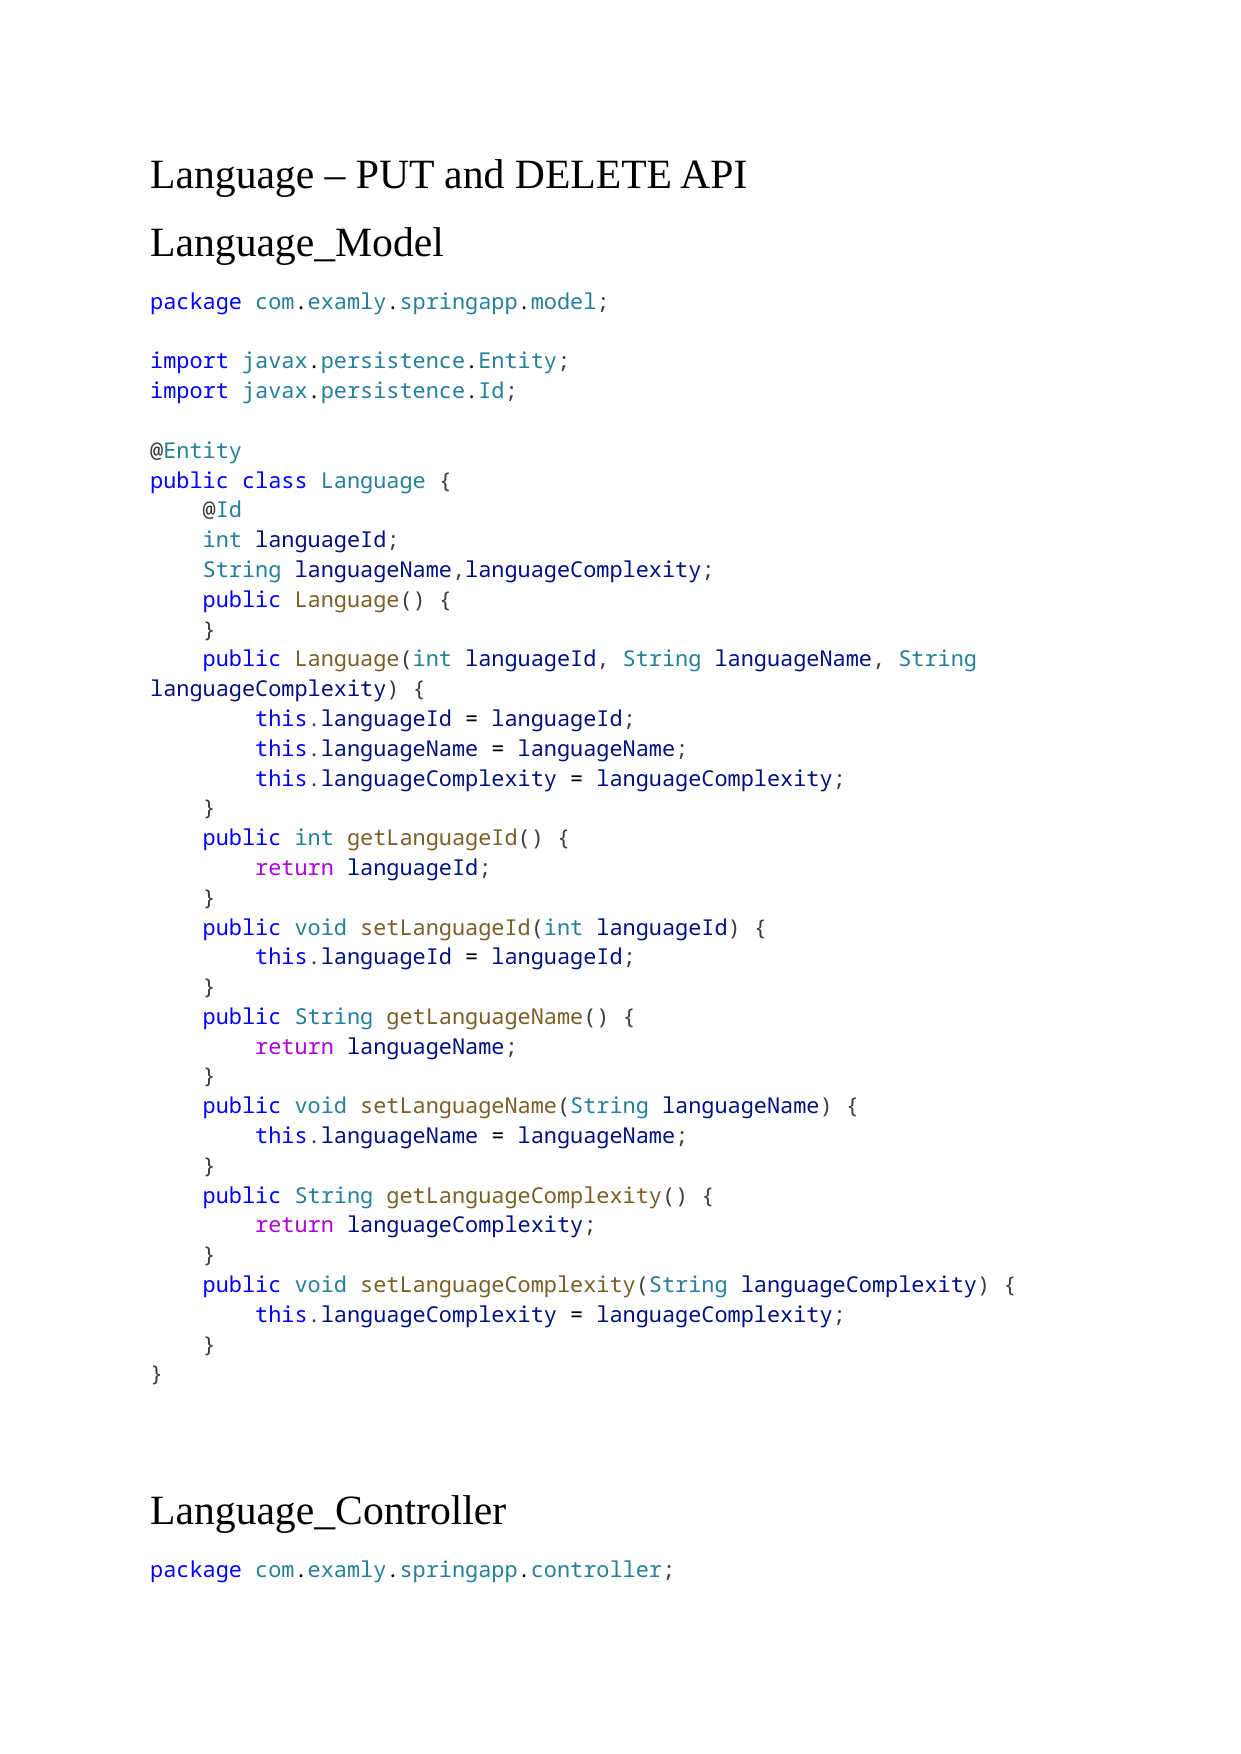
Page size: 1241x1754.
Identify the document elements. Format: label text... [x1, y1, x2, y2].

text import javax.persistence.Entity; [150, 345, 1090, 375]
text } [150, 1239, 1090, 1269]
text return languageName; [150, 1031, 1090, 1060]
text public String getLanguageName() { [150, 1001, 1090, 1031]
text } [150, 613, 1090, 643]
text package com.examly.springapp.controller; [150, 1554, 1090, 1583]
text package com.examly.springapp.model; [150, 286, 1090, 316]
text @Id [150, 494, 1090, 524]
text } [150, 792, 1090, 822]
text int languageId; [150, 524, 1090, 554]
text Language_Model [150, 218, 1090, 266]
text this.languageName = languageName; [150, 733, 1090, 762]
text } [150, 1358, 1090, 1388]
text import javax.persistence.Id; [150, 375, 1090, 405]
text public int getLanguageId() { [150, 822, 1090, 852]
text public class Language { [150, 464, 1090, 494]
text this.languageId = languageId; [150, 703, 1090, 733]
text } [150, 882, 1090, 911]
text this.languageComplexity = languageComplexity; [150, 762, 1090, 792]
text this.languageId = languageId; [150, 941, 1090, 971]
text } [150, 1150, 1090, 1179]
text Language_Controller [150, 1486, 1090, 1534]
text this.languageName = languageName; [150, 1120, 1090, 1150]
text public void setLanguageId(int languageId) { [150, 911, 1090, 941]
text this.languageComplexity = languageComplexity; [150, 1299, 1090, 1328]
text return languageId; [150, 852, 1090, 882]
text String languageName,languageComplexity; [150, 554, 1090, 584]
text Language – PUT and DELETE API [150, 150, 1090, 198]
text } [150, 971, 1090, 1001]
text } [150, 1060, 1090, 1090]
text public Language() { [150, 584, 1090, 613]
text @Entity [150, 435, 1090, 464]
text } [150, 1328, 1090, 1358]
text public void setLanguageName(String languageName) { [150, 1090, 1090, 1120]
text public String getLanguageComplexity() { [150, 1179, 1090, 1209]
text return languageComplexity; [150, 1209, 1090, 1239]
text public void setLanguageComplexity(String languageComplexity) { [150, 1269, 1090, 1299]
text public Language(int languageId, String languageName, String languageComplexity) { [150, 643, 1090, 703]
